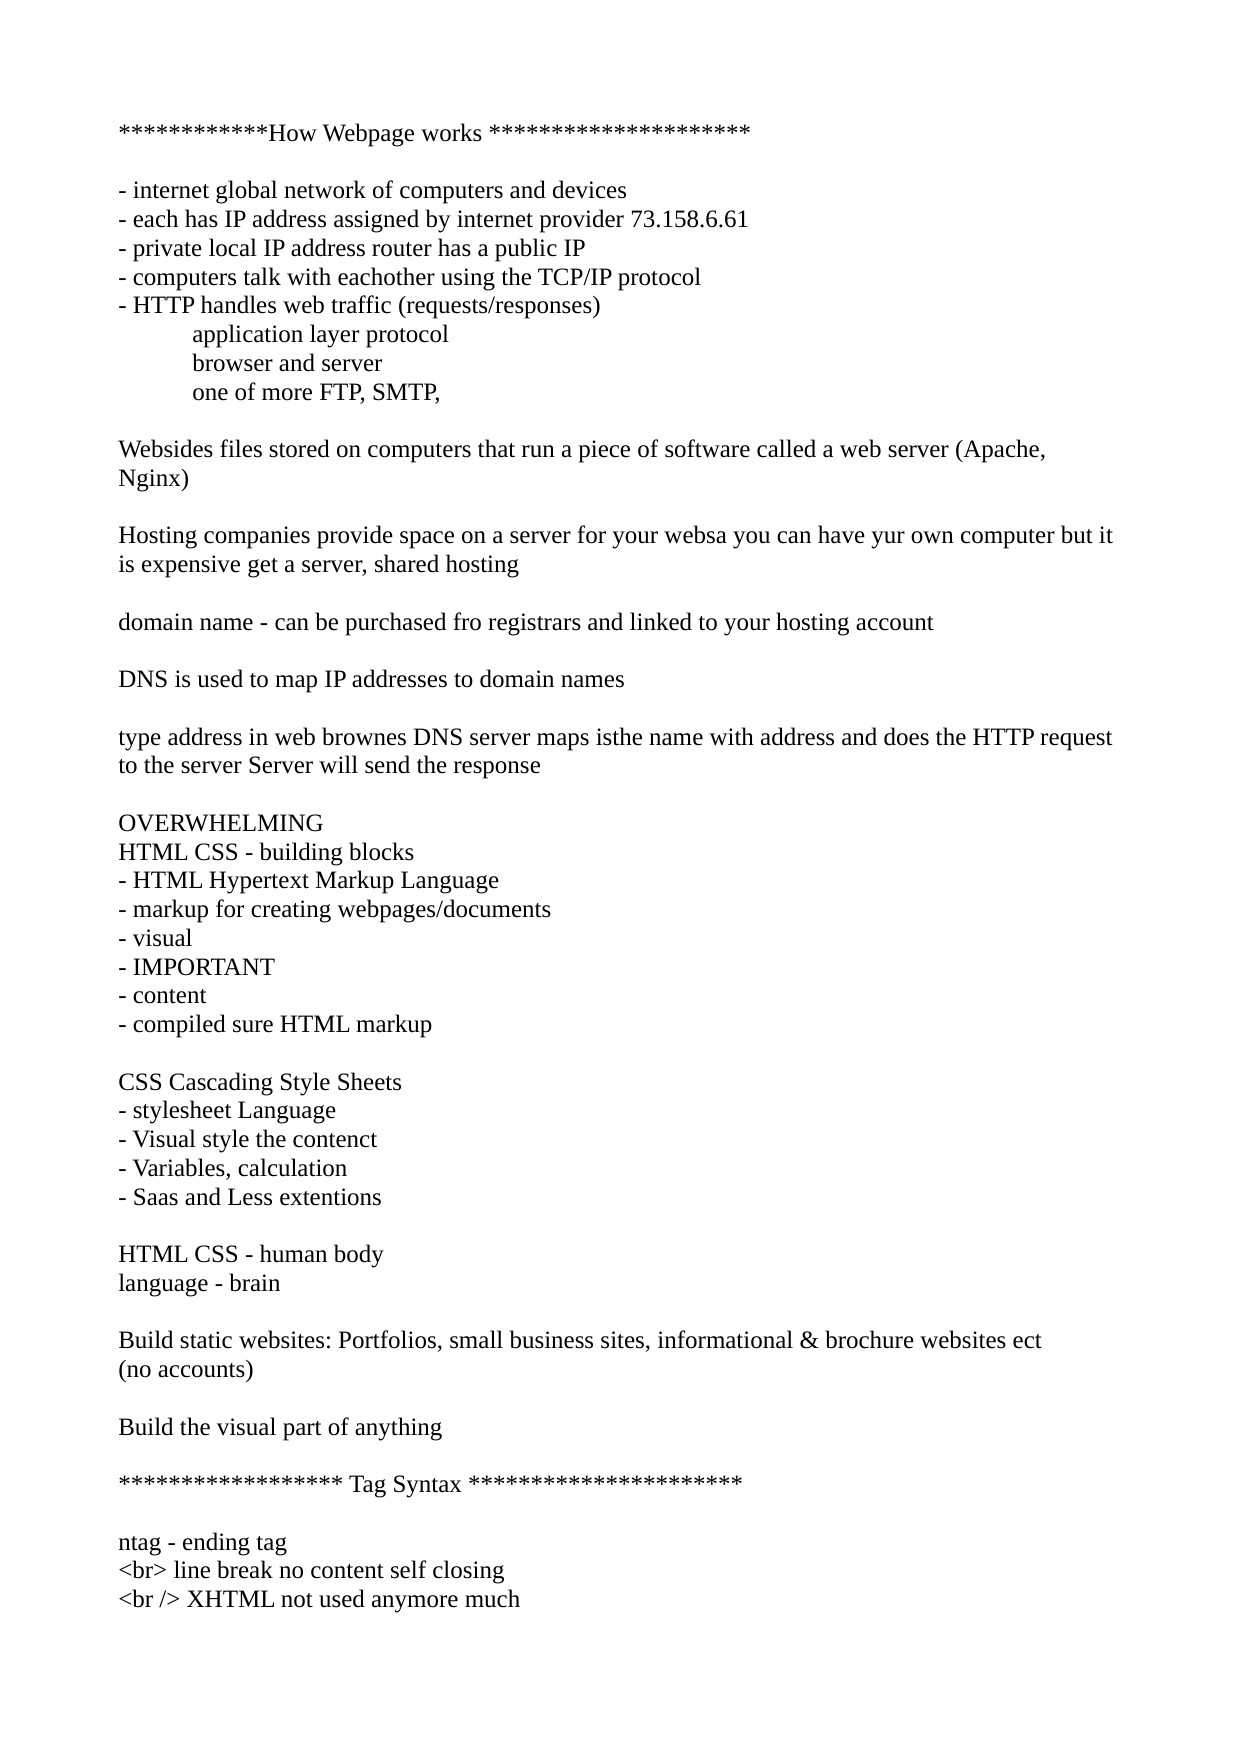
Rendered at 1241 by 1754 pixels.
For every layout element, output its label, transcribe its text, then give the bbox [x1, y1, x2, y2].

text one of more FTP, SMTP, [118, 377, 1122, 406]
text <br /> XHTML not used anymore much [118, 1584, 1122, 1613]
text - Visual style the contenct [118, 1124, 1122, 1153]
text Websides files stored on computers that run a piece of software called a web server (Apache, Nginx) [118, 434, 1122, 492]
text - markup for creating webpages/documents [118, 894, 1122, 923]
text Build the visual part of anything [118, 1412, 1122, 1441]
text language - brain [118, 1268, 1122, 1297]
text - HTTP handles web traffic (requests/responses) [118, 291, 1122, 319]
text DNS is used to map IP addresses to domain names [118, 664, 1122, 693]
text ntag - ending tag [118, 1527, 1122, 1556]
text CSS Cascading Style Sheets [118, 1067, 1122, 1096]
text (no accounts) [118, 1354, 1122, 1383]
text domain name - can be purchased fro registrars and linked to your hosting account [118, 607, 1122, 636]
text - HTML Hypertext Markup Language [118, 866, 1122, 894]
text - private local IP address router has a public IP [118, 233, 1122, 262]
text ************How Webpage works ********************* [118, 118, 1122, 147]
text <br> line break no content self closing [118, 1556, 1122, 1584]
text browser and server [118, 348, 1122, 377]
text - content [118, 981, 1122, 1009]
text - internet global network of computers and devices [118, 176, 1122, 204]
text ****************** Tag Syntax ********************** [118, 1469, 1122, 1498]
text - stylesheet Language [118, 1096, 1122, 1124]
text - Saas and Less extentions [118, 1182, 1122, 1211]
text HTML CSS - human body [118, 1239, 1122, 1268]
text application layer protocol [118, 319, 1122, 348]
text - each has IP address assigned by internet provider 73.158.6.61 [118, 204, 1122, 233]
text - computers talk with eachother using the TCP/IP protocol [118, 262, 1122, 291]
text HTML CSS - building blocks [118, 837, 1122, 866]
text - Variables, calculation [118, 1153, 1122, 1182]
text Hosting companies provide space on a server for your websa you can have yur own computer but it is expensive get a server, shared hosting [118, 521, 1122, 578]
text Build static websites: Portfolios, small business sites, informational & brochure websites ect [118, 1326, 1122, 1354]
text type address in web brownes DNS server maps isthe name with address and does the HTTP request to the server Server will send the response [118, 722, 1122, 779]
text - visual [118, 923, 1122, 952]
text - compiled sure HTML markup [118, 1009, 1122, 1038]
text - IMPORTANT [118, 952, 1122, 981]
text OVERWHELMING [118, 808, 1122, 837]
